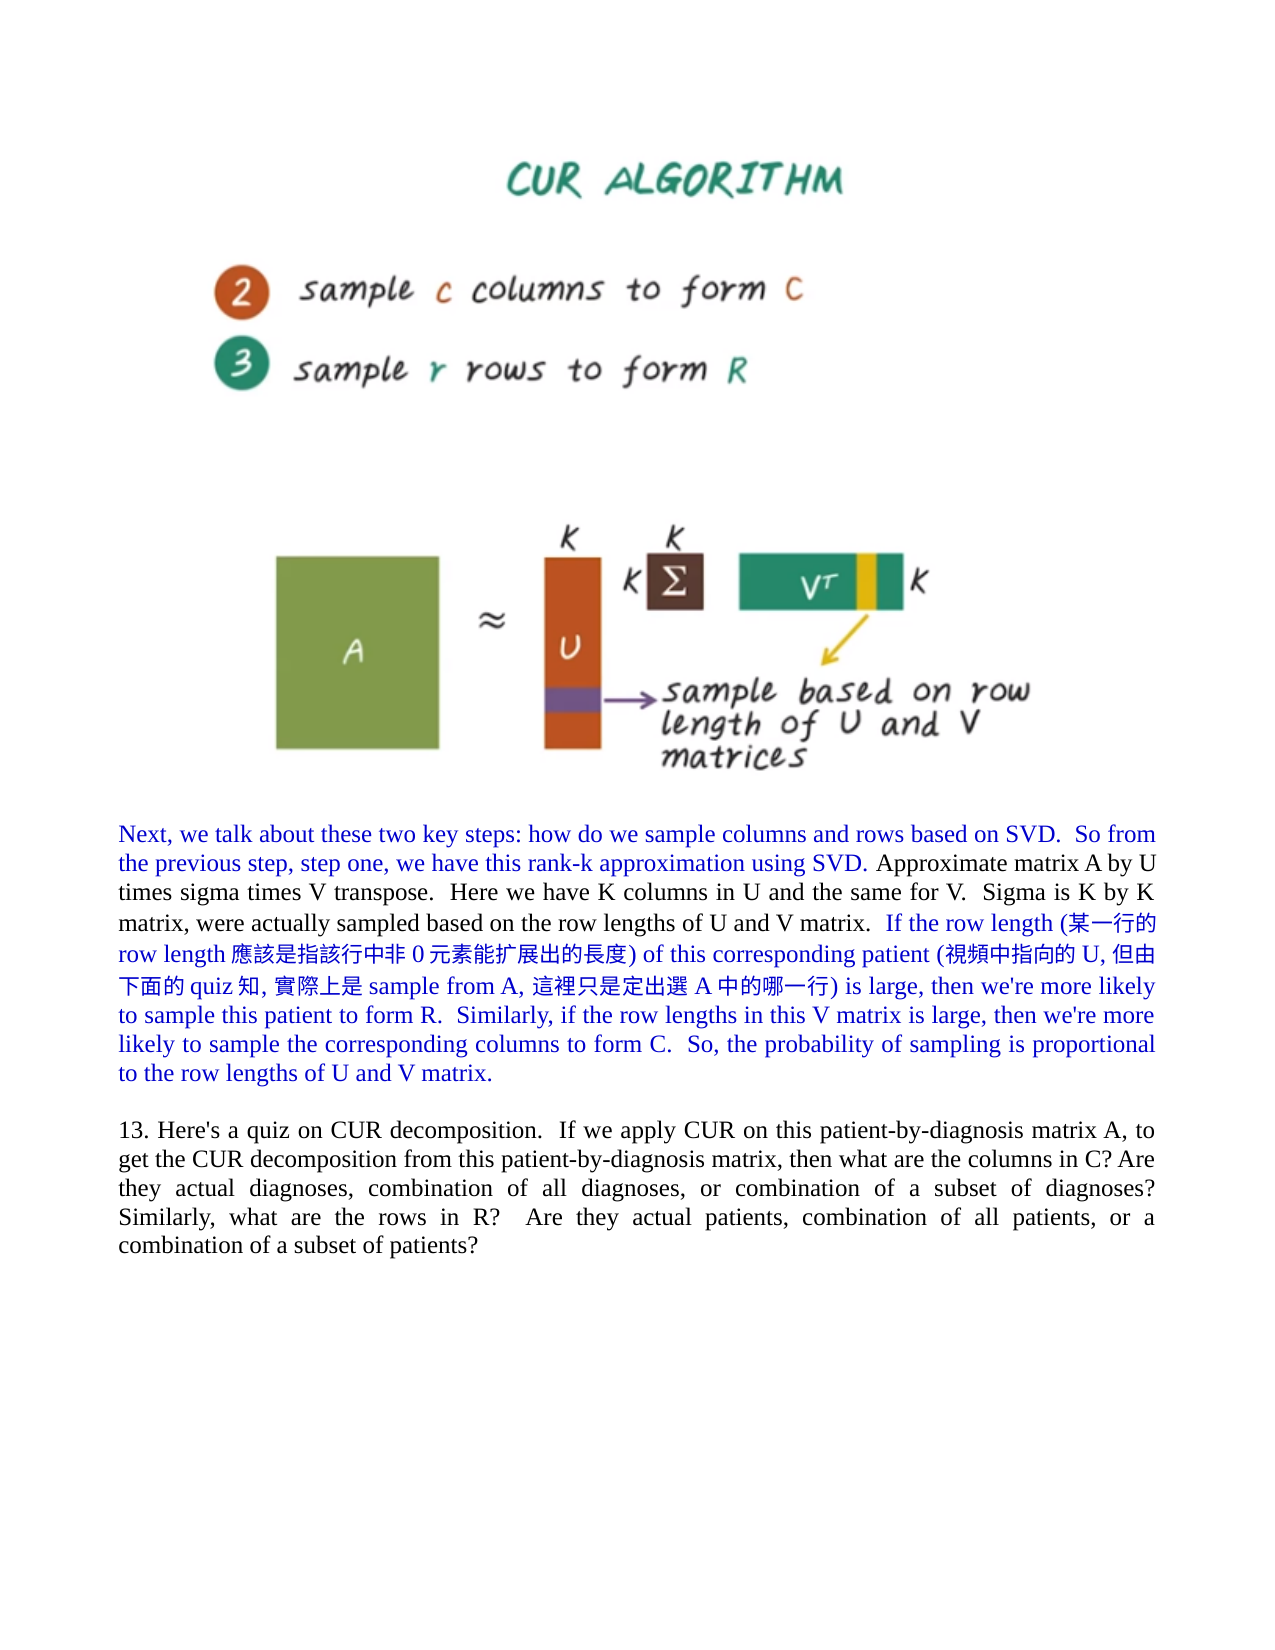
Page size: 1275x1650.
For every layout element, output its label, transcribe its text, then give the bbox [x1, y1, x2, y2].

text 13. Here's a quiz on CUR decomposition. If we apply CUR on this patient-by-diagnosis matrix A, to get the CUR decomposition from this patient-by-diagnosis matrix, then what are the columns in C? Are they actual diagnoses, combination of all diagnoses, or combination of a subset of diagnoses? Similarly, what are the rows in R? Are they actual patients, combination of all patients, or a combination of a subset of patients? [118, 1116, 1157, 1259]
picture [128, 146, 1147, 791]
text Next, we talk about these two key steps: how do we sample columns and rows based on SVD. So from the previous step, step one, we have this rank-k approximation using SVD. Approximate matrix A by U times sigma times V transpose. Here we have K columns in U and the same for V. Sigma is K by K matrix, were actually sampled based on the row lengths of U and V matrix. If the row length (某一行的row length應該是指該行中非0元素能扩展出的長度) of this corresponding patient (視頻中指向的U, 但由下面的quiz知, 實際上是sample from A, 這裡只是定出選A中的哪一行) is large, then we're more likely to sample this patient to form R. Similarly, if the row lengths in this V matrix is large, then we're more likely to sample the corresponding columns to form C. So, the probability of sampling is proportional to the row lengths of U and V matrix. [118, 819, 1157, 1087]
